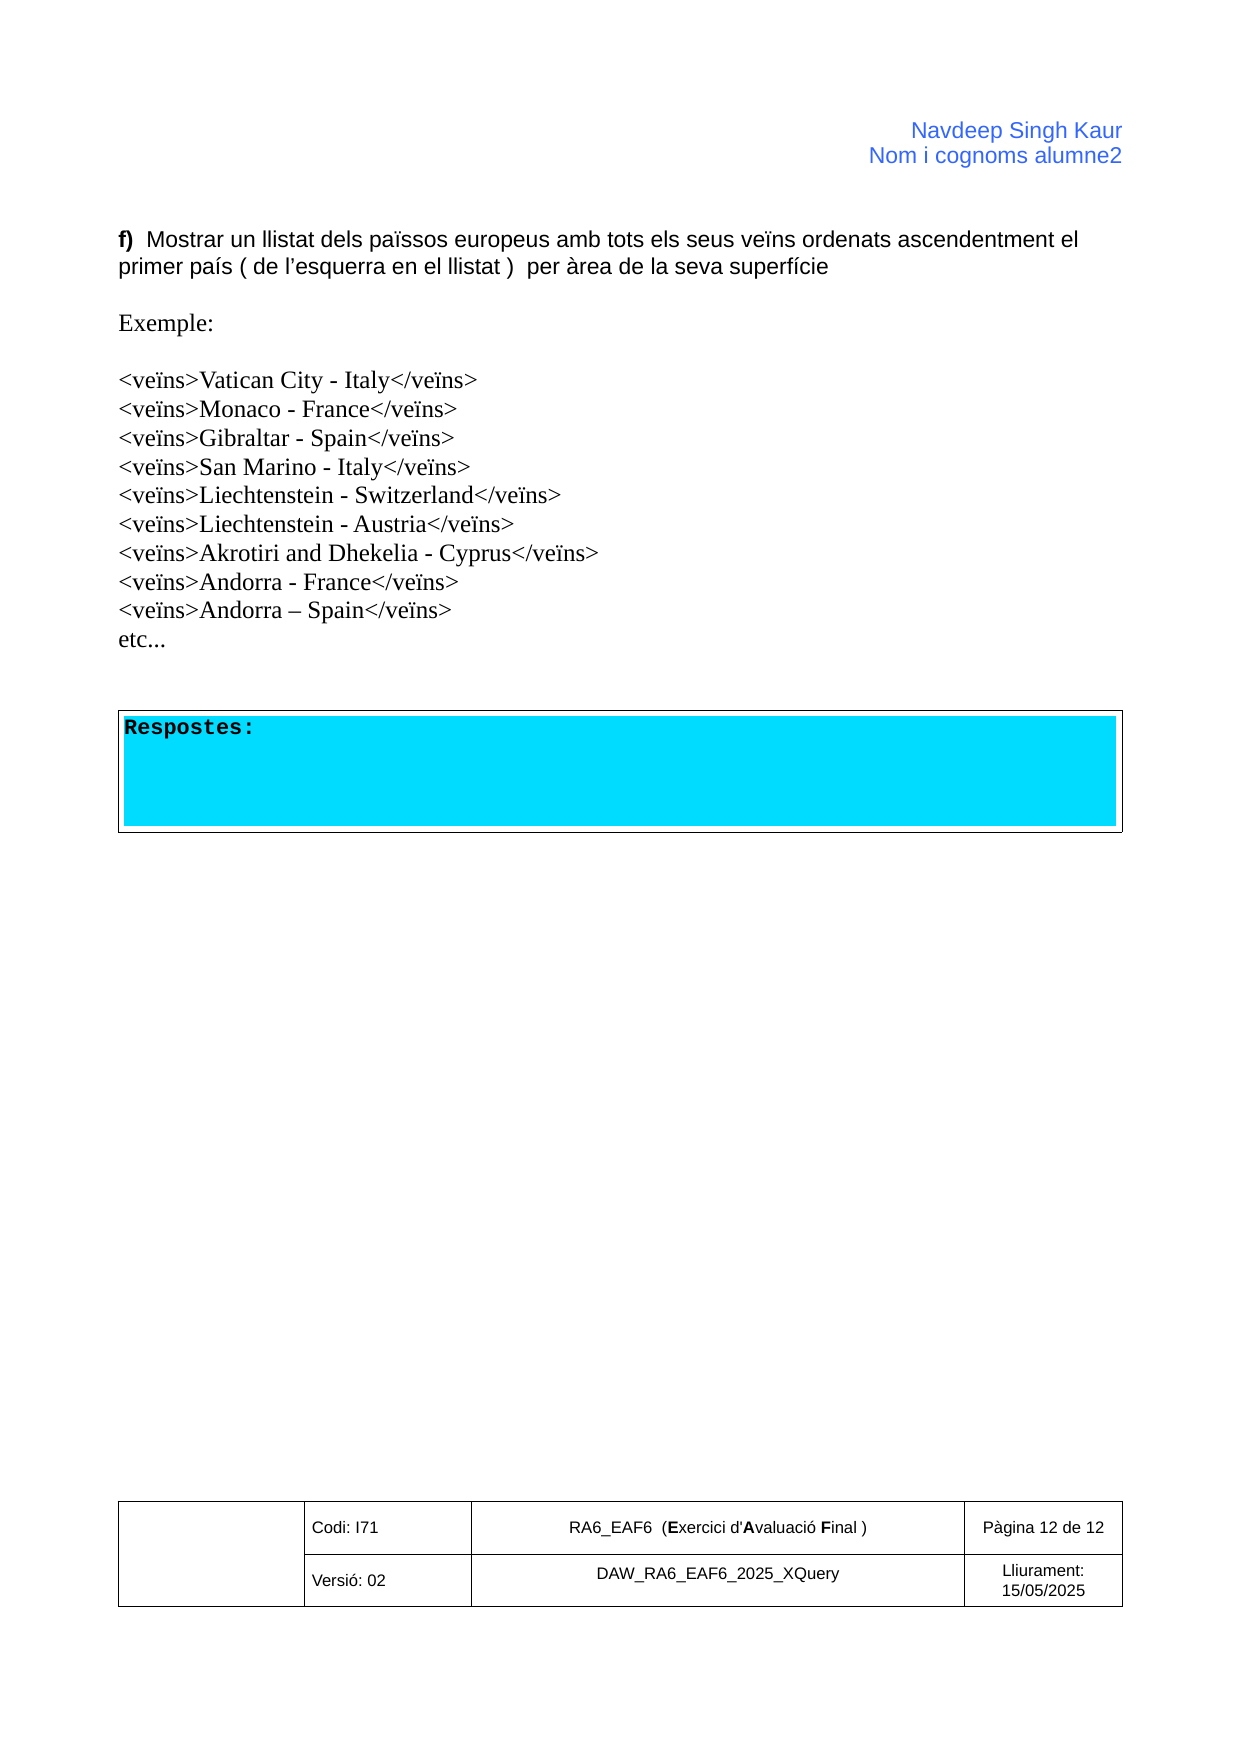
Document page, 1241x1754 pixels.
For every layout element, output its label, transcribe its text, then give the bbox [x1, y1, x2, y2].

text Exemple: [118, 308, 1122, 337]
text <veïns>Vatican City - Italy</veïns> [118, 365, 1122, 394]
text etc... [118, 624, 1122, 653]
text <veïns>Liechtenstein - Switzerland</veïns> [118, 480, 1122, 509]
text <veïns>Liechtenstein - Austria</veïns> [118, 509, 1122, 538]
text <veïns>Monaco - France</veïns> [118, 394, 1122, 423]
text <veïns>Akrotiri and Dhekelia - Cyprus</veïns> [118, 538, 1122, 567]
text <veïns>Andorra - France</veïns> [118, 567, 1122, 595]
text <veïns>San Marino - Italy</veïns> [118, 452, 1122, 480]
table_header Respostes: [119, 711, 1122, 832]
text <veïns>Andorra – Spain</veïns> [118, 595, 1122, 624]
text f) Mostrar un llistat dels païssos europeus amb tots els seus veïns ordenats ascendentment el primer país ( de l’esquerra en el llistat ) per àrea de la seva superfície [118, 226, 1122, 279]
text <veïns>Gibraltar - Spain</veïns> [118, 423, 1122, 452]
